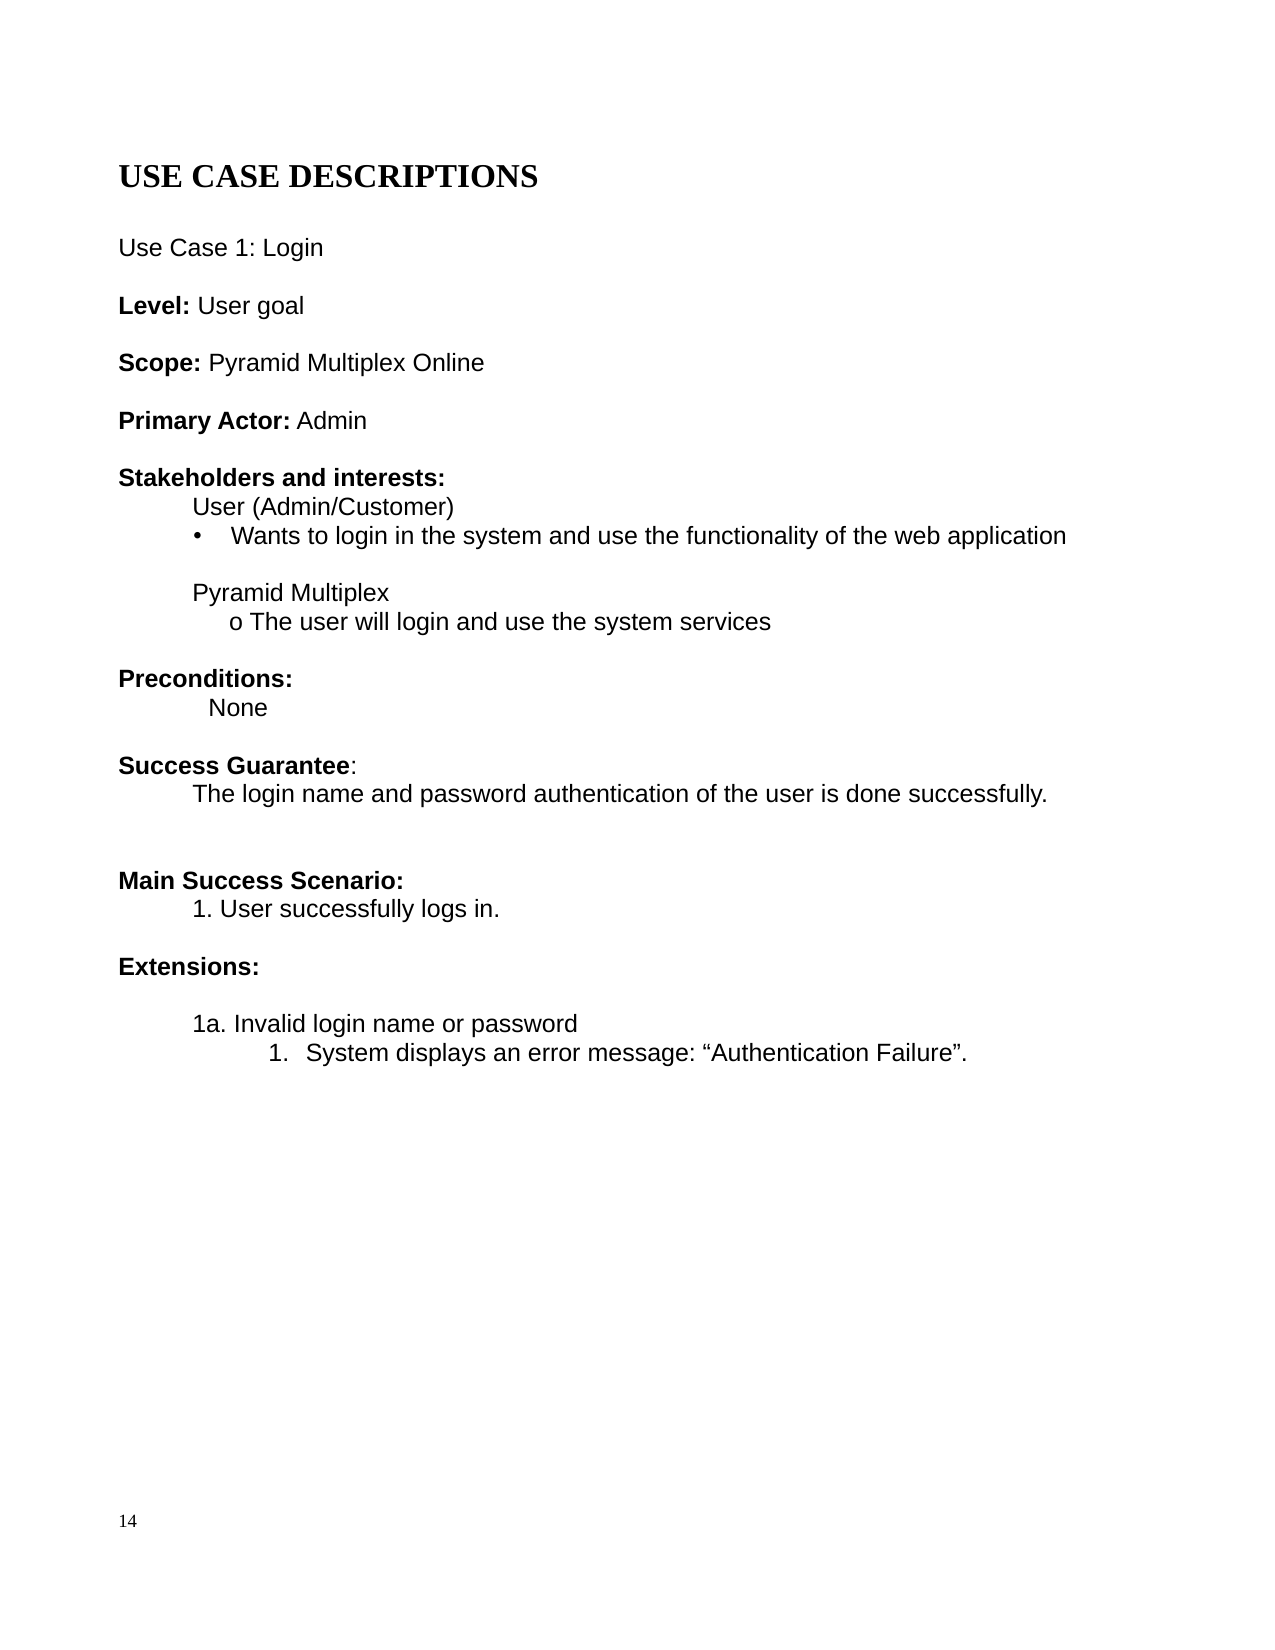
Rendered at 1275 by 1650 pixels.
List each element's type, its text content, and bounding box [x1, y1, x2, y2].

text USE CASE DESCRIPTIONS [118, 156, 1157, 195]
text Scope: Pyramid Multiplex Online [118, 348, 1157, 377]
text 1. User successfully logs in. [118, 894, 1157, 923]
text Preconditions: [118, 664, 1157, 693]
text None [118, 693, 1157, 722]
text Use Case 1: Login [118, 233, 1157, 262]
text Main Success Scenario: [118, 866, 1157, 894]
text 1a. Invalid login name or password [118, 1009, 1157, 1038]
text Extensions: [118, 952, 1157, 981]
text Primary Actor: Admin [118, 406, 1157, 434]
text Stakeholders and interests: [118, 463, 1157, 492]
text Level: User goal [118, 291, 1157, 319]
list System displays an error message: “Authentication Failure”. [268, 1038, 1157, 1067]
text o The user will login and use the system services [118, 607, 1157, 636]
list Wants to login in the system and use the functionality of the web application [193, 521, 1157, 549]
text Success Guarantee: [118, 751, 1157, 779]
text The login name and password authentication of the user is done successfully. [118, 779, 1157, 808]
text Pyramid Multiplex [118, 578, 1157, 607]
text User (Admin/Customer) [118, 492, 1157, 521]
